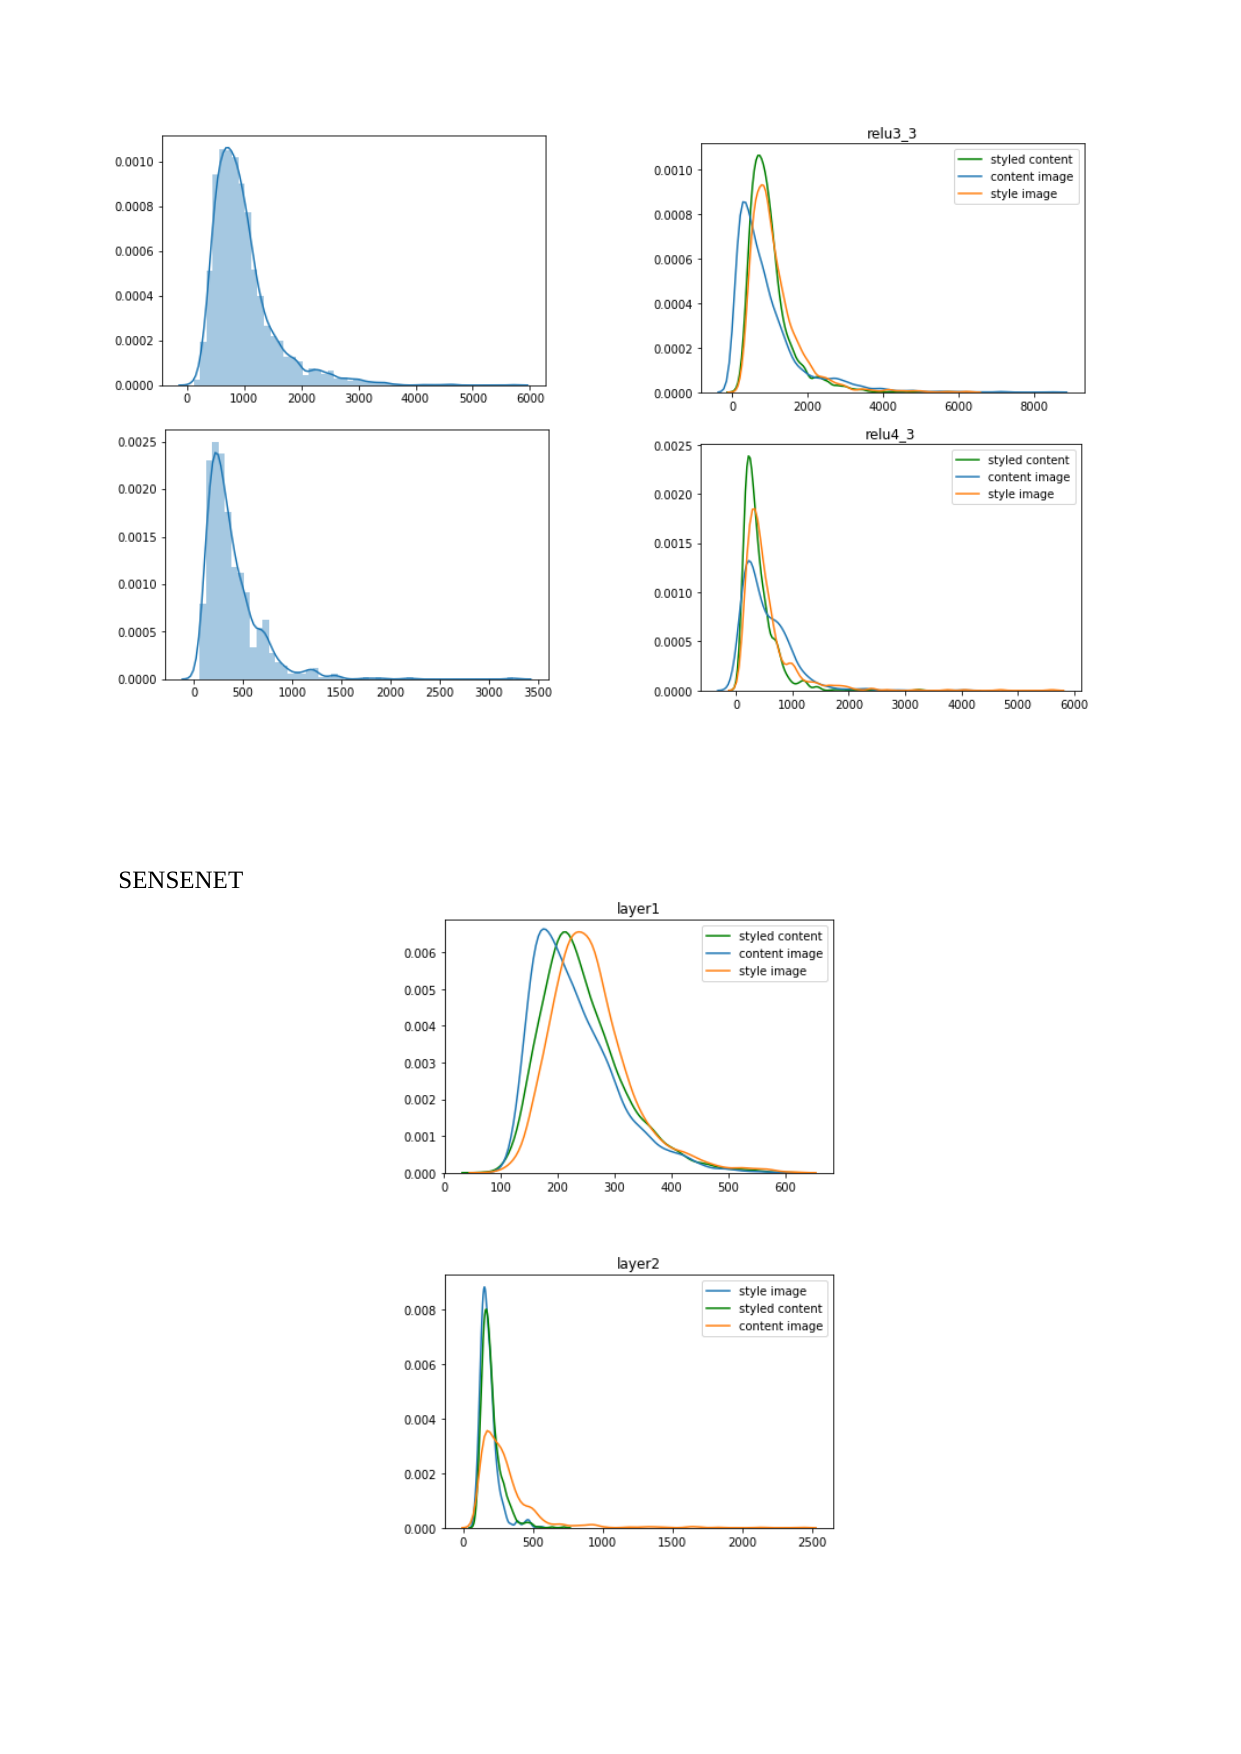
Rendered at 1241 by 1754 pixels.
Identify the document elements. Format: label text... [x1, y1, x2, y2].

picture [109, 418, 560, 707]
text SENSENET [118, 866, 1122, 894]
picture [395, 1249, 845, 1556]
picture [645, 118, 1095, 718]
picture [395, 894, 845, 1201]
picture [106, 124, 557, 413]
